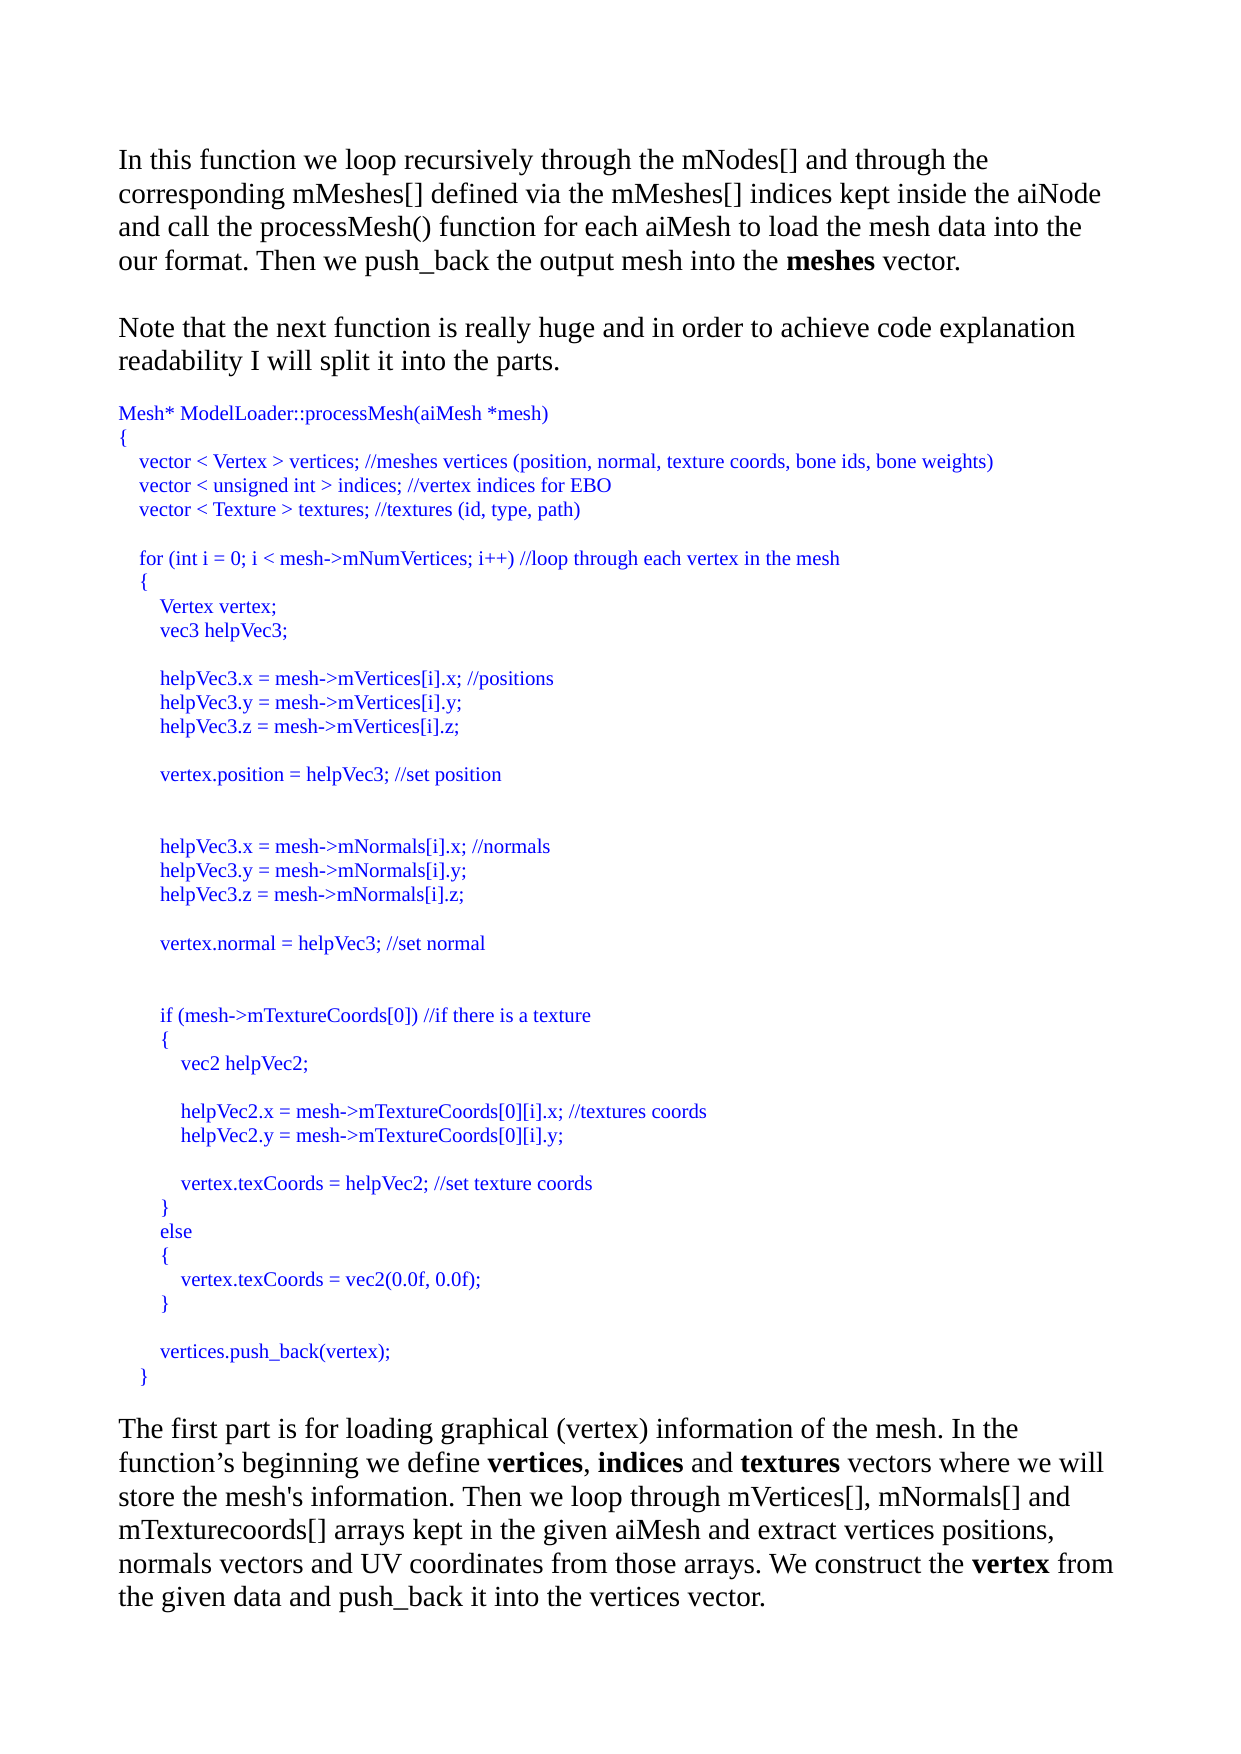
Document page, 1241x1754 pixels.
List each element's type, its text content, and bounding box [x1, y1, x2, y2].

text vertex.texCoords = vec2(0.0f, 0.0f); [118, 1267, 1122, 1291]
text vertices.push_back(vertex); [118, 1339, 1122, 1363]
text helpVec2.x = mesh->mTextureCoords[0][i].x; //textures coords [118, 1099, 1122, 1123]
text { [118, 1027, 1122, 1051]
text vec3 helpVec3; [118, 618, 1122, 642]
text vector < Vertex > vertices; //meshes vertices (position, normal, texture coords, bone ids, bone weights) [118, 449, 1122, 473]
text helpVec3.y = mesh->mVertices[i].y; [118, 690, 1122, 714]
text { [118, 1243, 1122, 1267]
text for (int i = 0; i < mesh->mNumVertices; i++) //loop through each vertex in the mesh [118, 545, 1122, 569]
text vertex.position = helpVec3; //set position [118, 762, 1122, 786]
text helpVec2.y = mesh->mTextureCoords[0][i].y; [118, 1123, 1122, 1147]
text Mesh* ModelLoader::processMesh(aiMesh *mesh) [118, 401, 1122, 425]
text helpVec3.y = mesh->mNormals[i].y; [118, 858, 1122, 882]
text helpVec3.z = mesh->mNormals[i].z; [118, 882, 1122, 906]
text } [118, 1195, 1122, 1219]
text helpVec3.x = mesh->mNormals[i].x; //normals [118, 834, 1122, 858]
text vector < Texture > textures; //textures (id, type, path) [118, 497, 1122, 521]
text { [118, 425, 1122, 449]
text helpVec3.z = mesh->mVertices[i].z; [118, 714, 1122, 738]
text Note that the next function is really huge and in order to achieve code explanation readability I will split it into the parts. [118, 310, 1122, 377]
text Vertex vertex; [118, 593, 1122, 618]
text vec2 helpVec2; [118, 1051, 1122, 1075]
text } [118, 1291, 1122, 1315]
text helpVec3.x = mesh->mVertices[i].x; //positions [118, 666, 1122, 690]
text else [118, 1219, 1122, 1243]
text The first part is for loading graphical (vertex) information of the mesh. In the function’s beginning we define vertices, indices and textures vectors where we will store the mesh's information. Then we loop through mVertices[], mNormals[] and mTexturecoords[] arrays kept in the given aiMesh and extract vertices positions, normals vectors and UV coordinates from those arrays. We construct the vertex from the given data and push_back it into the vertices vector. [118, 1412, 1122, 1613]
text In this function we loop recursively through the mNodes[] and through the corresponding mMeshes[] defined via the mMeshes[] indices kept inside the aiNode and call the processMesh() function for each aiMesh to load the mesh data into the our format. Then we push_back the output mesh into the meshes vector. [118, 142, 1122, 276]
text vertex.normal = helpVec3; //set normal [118, 930, 1122, 954]
text vector < unsigned int > indices; //vertex indices for EBO [118, 473, 1122, 497]
text if (mesh->mTextureCoords[0]) //if there is a texture [118, 1003, 1122, 1027]
text vertex.texCoords = helpVec2; //set texture coords [118, 1171, 1122, 1195]
text } [118, 1363, 1122, 1388]
text { [118, 569, 1122, 593]
